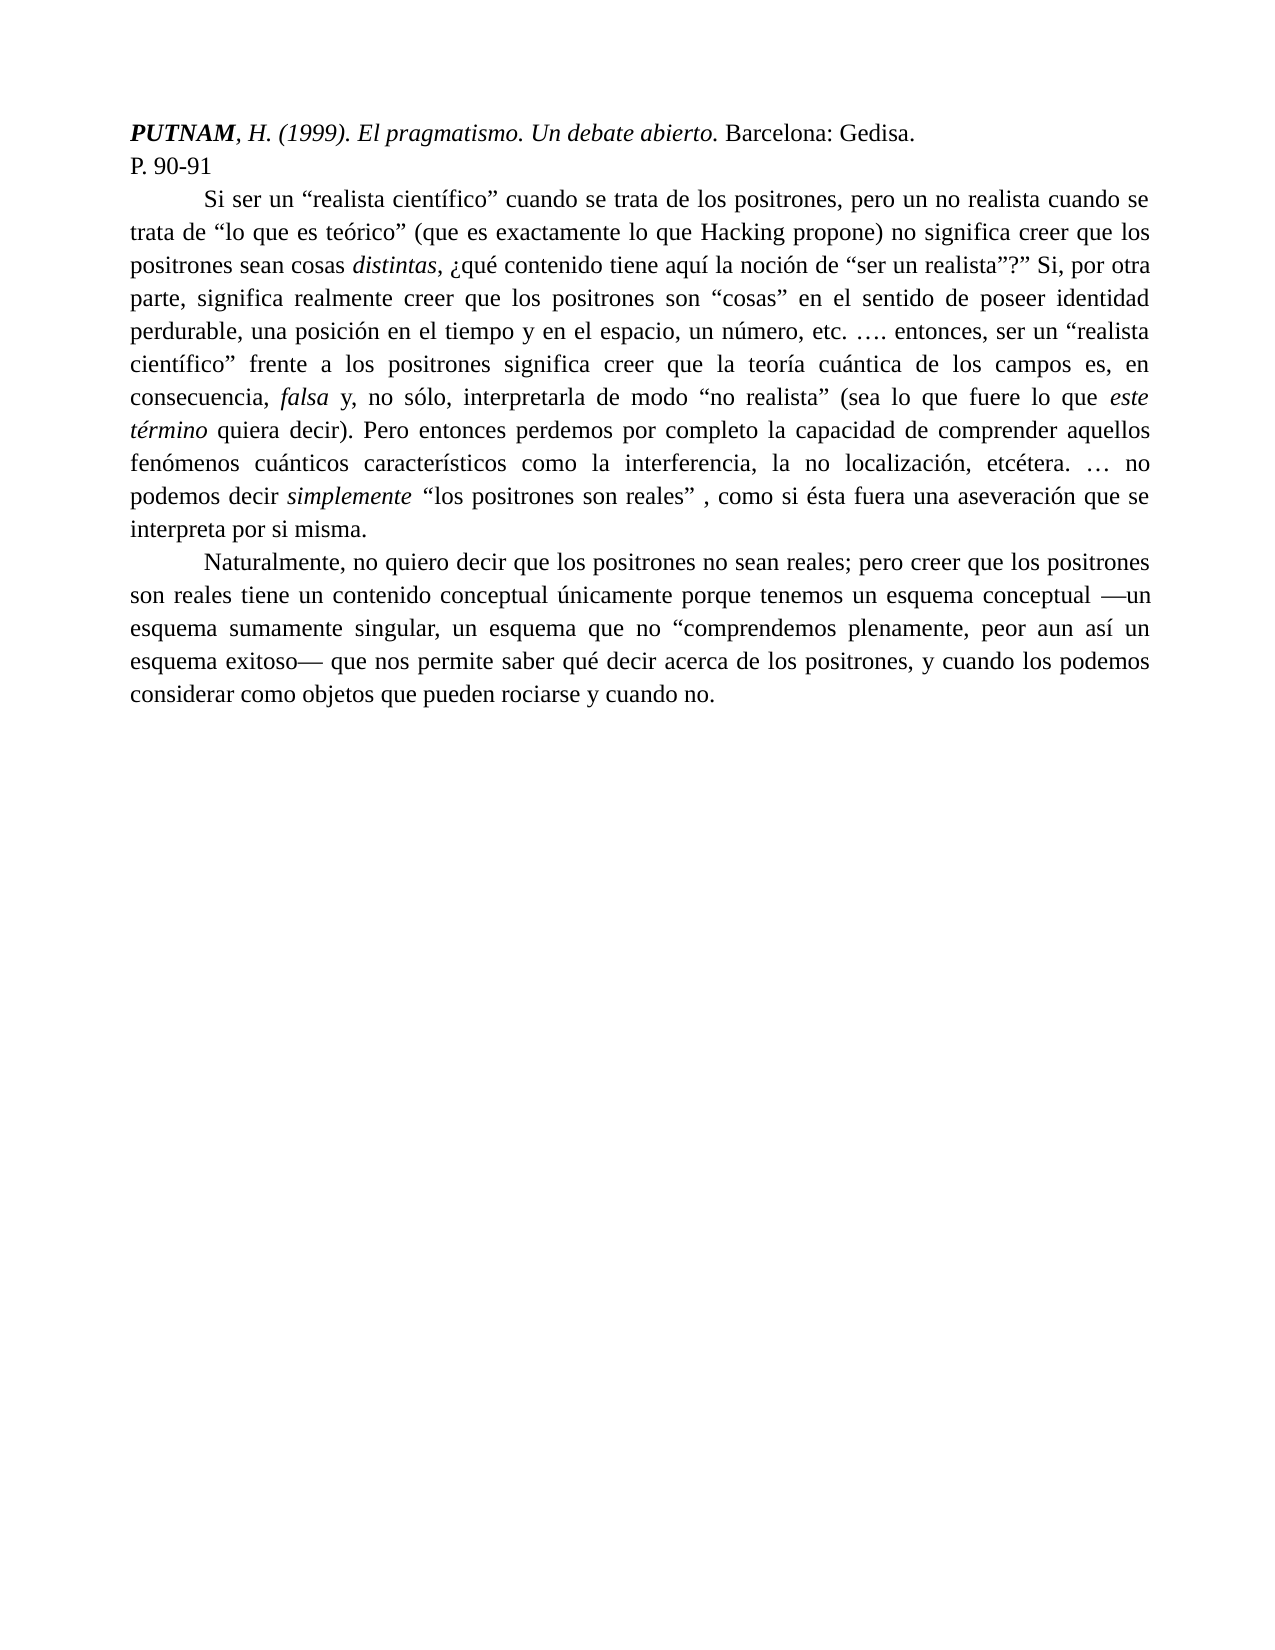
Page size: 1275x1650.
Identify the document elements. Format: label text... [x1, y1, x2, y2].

text PUTNAM, H. (1999). El pragmatismo. Un debate abierto. Barcelona: Gedisa. [130, 118, 1151, 147]
text P. 90-91 [130, 151, 1151, 180]
text Naturalmente, no quiero decir que los positrones no sean reales; pero creer que los positrones son reales tiene un contenido conceptual únicamente porque tenemos un esquema conceptual —un esquema sumamente singular, un esquema que no “comprendemos plenamente, peor aun así un esquema exitoso— que nos permite saber qué decir acerca de los positrones, y cuando los podemos considerar como objetos que pueden rociarse y cuando no. [130, 547, 1151, 708]
text Si ser un “realista científico” cuando se trata de los positrones, pero un no realista cuando se trata de “lo que es teórico” (que es exactamente lo que Hacking propone) no significa creer que los positrones sean cosas distintas, ¿qué contenido tiene aquí la noción de “ser un realista”?” Si, por otra parte, significa realmente creer que los positrones son “cosas” en el sentido de poseer identidad perdurable, una posición en el tiempo y en el espacio, un número, etc. …. entonces, ser un “realista científico” frente a los positrones significa creer que la teoría cuántica de los campos es, en consecuencia, falsa y, no sólo, interpretarla de modo “no realista” (sea lo que fuere lo que este término quiera decir). Pero entonces perdemos por completo la capacidad de comprender aquellos fenómenos cuánticos característicos como la interferencia, la no localización, etcétera. … no podemos decir simplemente “los positrones son reales” , como si ésta fuera una aseveración que se interpreta por si misma. [130, 184, 1151, 543]
